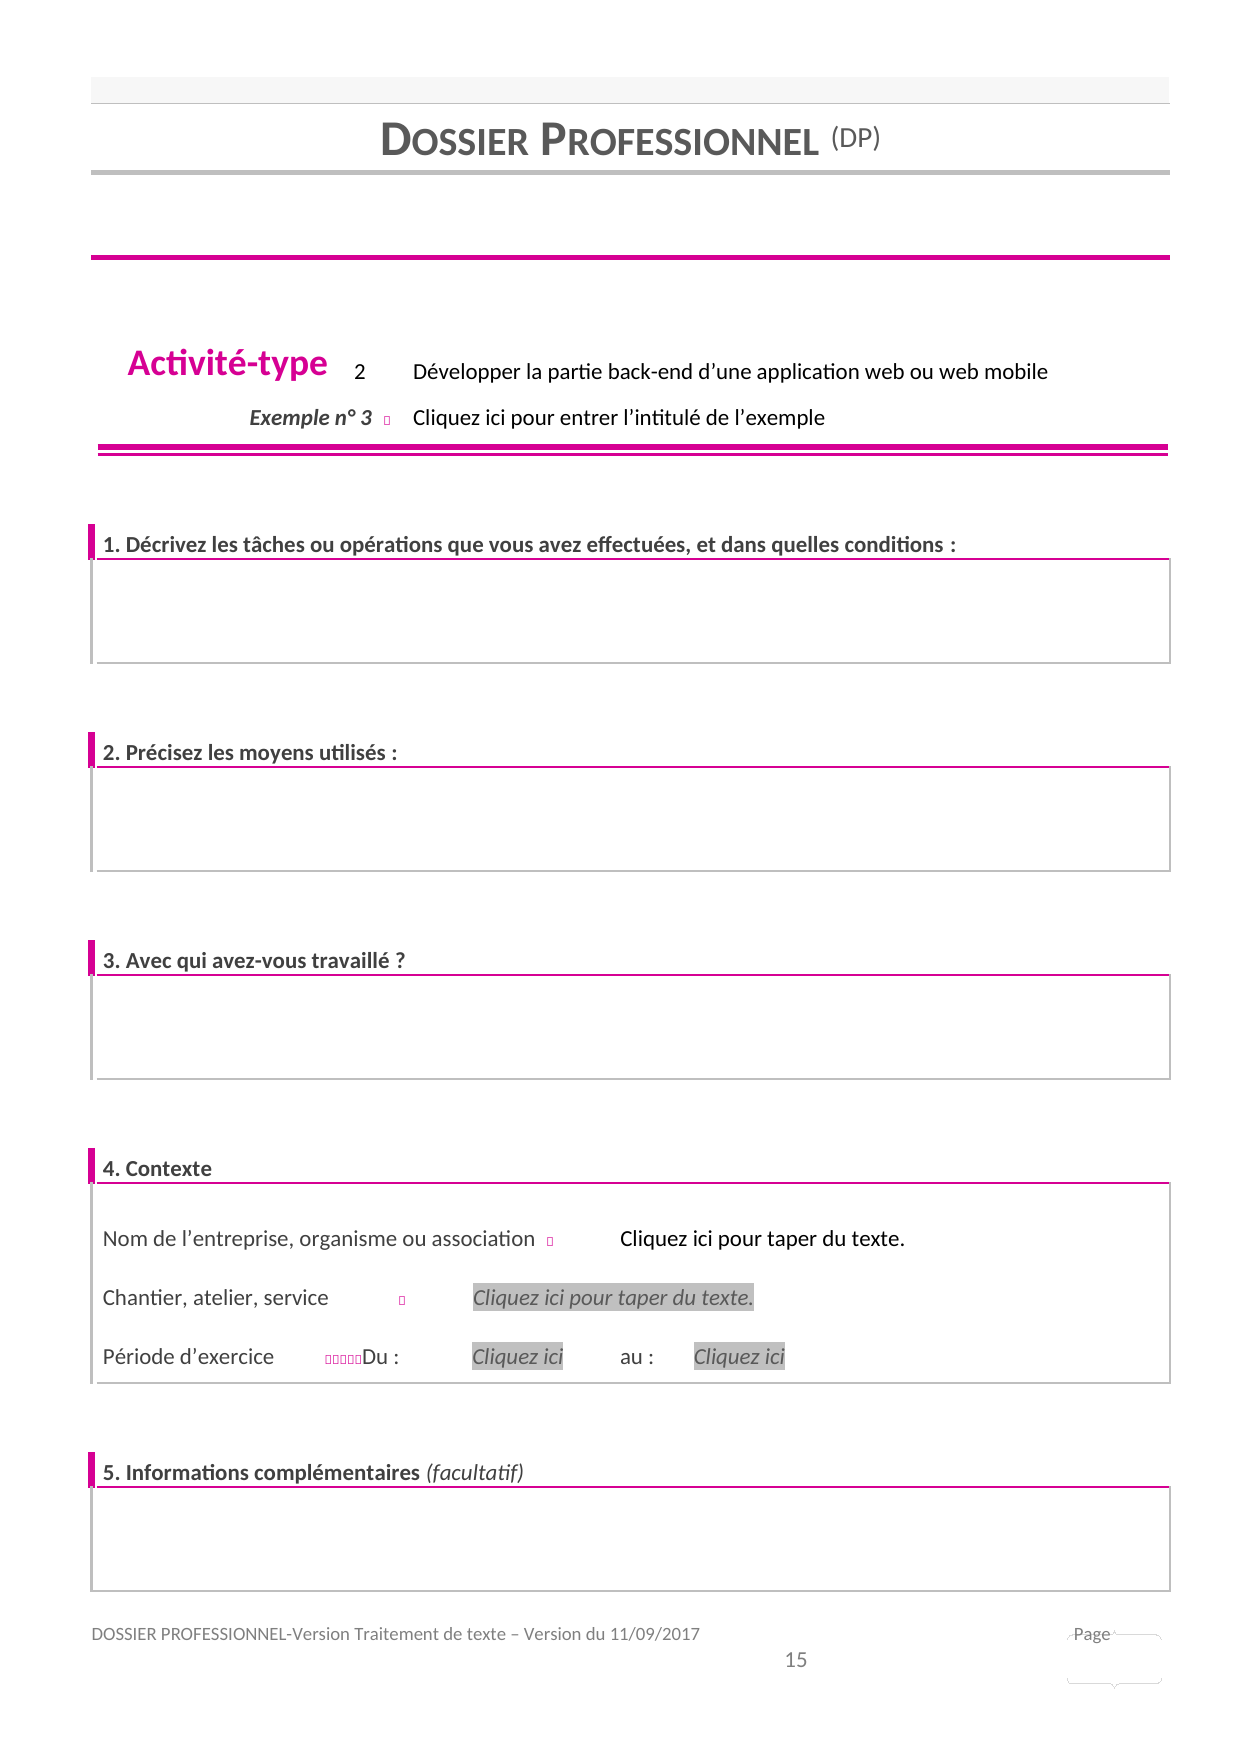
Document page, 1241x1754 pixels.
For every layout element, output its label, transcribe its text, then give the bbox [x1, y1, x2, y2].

table_cell Cliquez ici pour taper du texte. [462, 1264, 1169, 1323]
table_cell [93, 558, 1169, 594]
table_cell Cliquez ici pour entrer l’intitulé de l’exemple [402, 385, 1169, 444]
table_cell [93, 836, 1169, 870]
table_cell 1. Décrivez les tâches ou opérations que vous avez effectuées, et dans quelles conditions : [95, 524, 1169, 558]
table_cell [595, 1184, 1169, 1218]
table_cell 4. Contexte [95, 1148, 1169, 1182]
table_cell 3. Avec qui avez-vous travaillé ? [95, 940, 1169, 974]
table_cell [91, 1114, 1169, 1148]
table_cell [93, 1486, 1169, 1522]
table_header 2 [343, 333, 402, 385]
table_cell Exemple n° 3  [91, 385, 402, 444]
table_cell Période d’exercice Du : Cliquez ici au : Cliquez ici [93, 1323, 1169, 1382]
table_cell [91, 698, 1169, 732]
table_cell [93, 802, 1169, 836]
table_header Activité-type [91, 333, 343, 385]
table_cell 5. Informations complémentaires (facultatif) [95, 1452, 1110, 1486]
table_cell [1110, 1384, 1169, 1418]
table_cell [93, 974, 1169, 1010]
table_cell [91, 490, 1169, 524]
table_cell Chantier, atelier, service  [93, 1264, 462, 1323]
table_cell [93, 594, 1169, 628]
table_cell [1110, 1452, 1169, 1486]
table_cell Cliquez ici pour taper du texte. [595, 1218, 1169, 1264]
table_cell [91, 1382, 1110, 1418]
table_cell [91, 444, 1169, 490]
table_cell [91, 870, 1169, 906]
table_cell [93, 628, 1169, 662]
table_cell Nom de l’entreprise, organisme ou association  [93, 1218, 595, 1264]
table_header Développer la partie back-end d’une application web ou web mobile [402, 333, 1169, 385]
table_cell [91, 906, 1169, 940]
table_cell [91, 1418, 1110, 1452]
table_cell [93, 1556, 1169, 1590]
table_cell [91, 662, 1110, 698]
table_cell [93, 1044, 1169, 1078]
table_cell [1110, 664, 1169, 698]
table_cell [93, 1522, 1169, 1556]
table_cell [93, 1010, 1169, 1044]
table_cell [1110, 1080, 1169, 1114]
table_cell [93, 766, 1169, 802]
table_cell 2. Précisez les moyens utilisés : [95, 732, 1169, 766]
table_cell [91, 1078, 1110, 1114]
table_cell [1110, 1418, 1169, 1452]
table_cell [93, 1182, 595, 1218]
